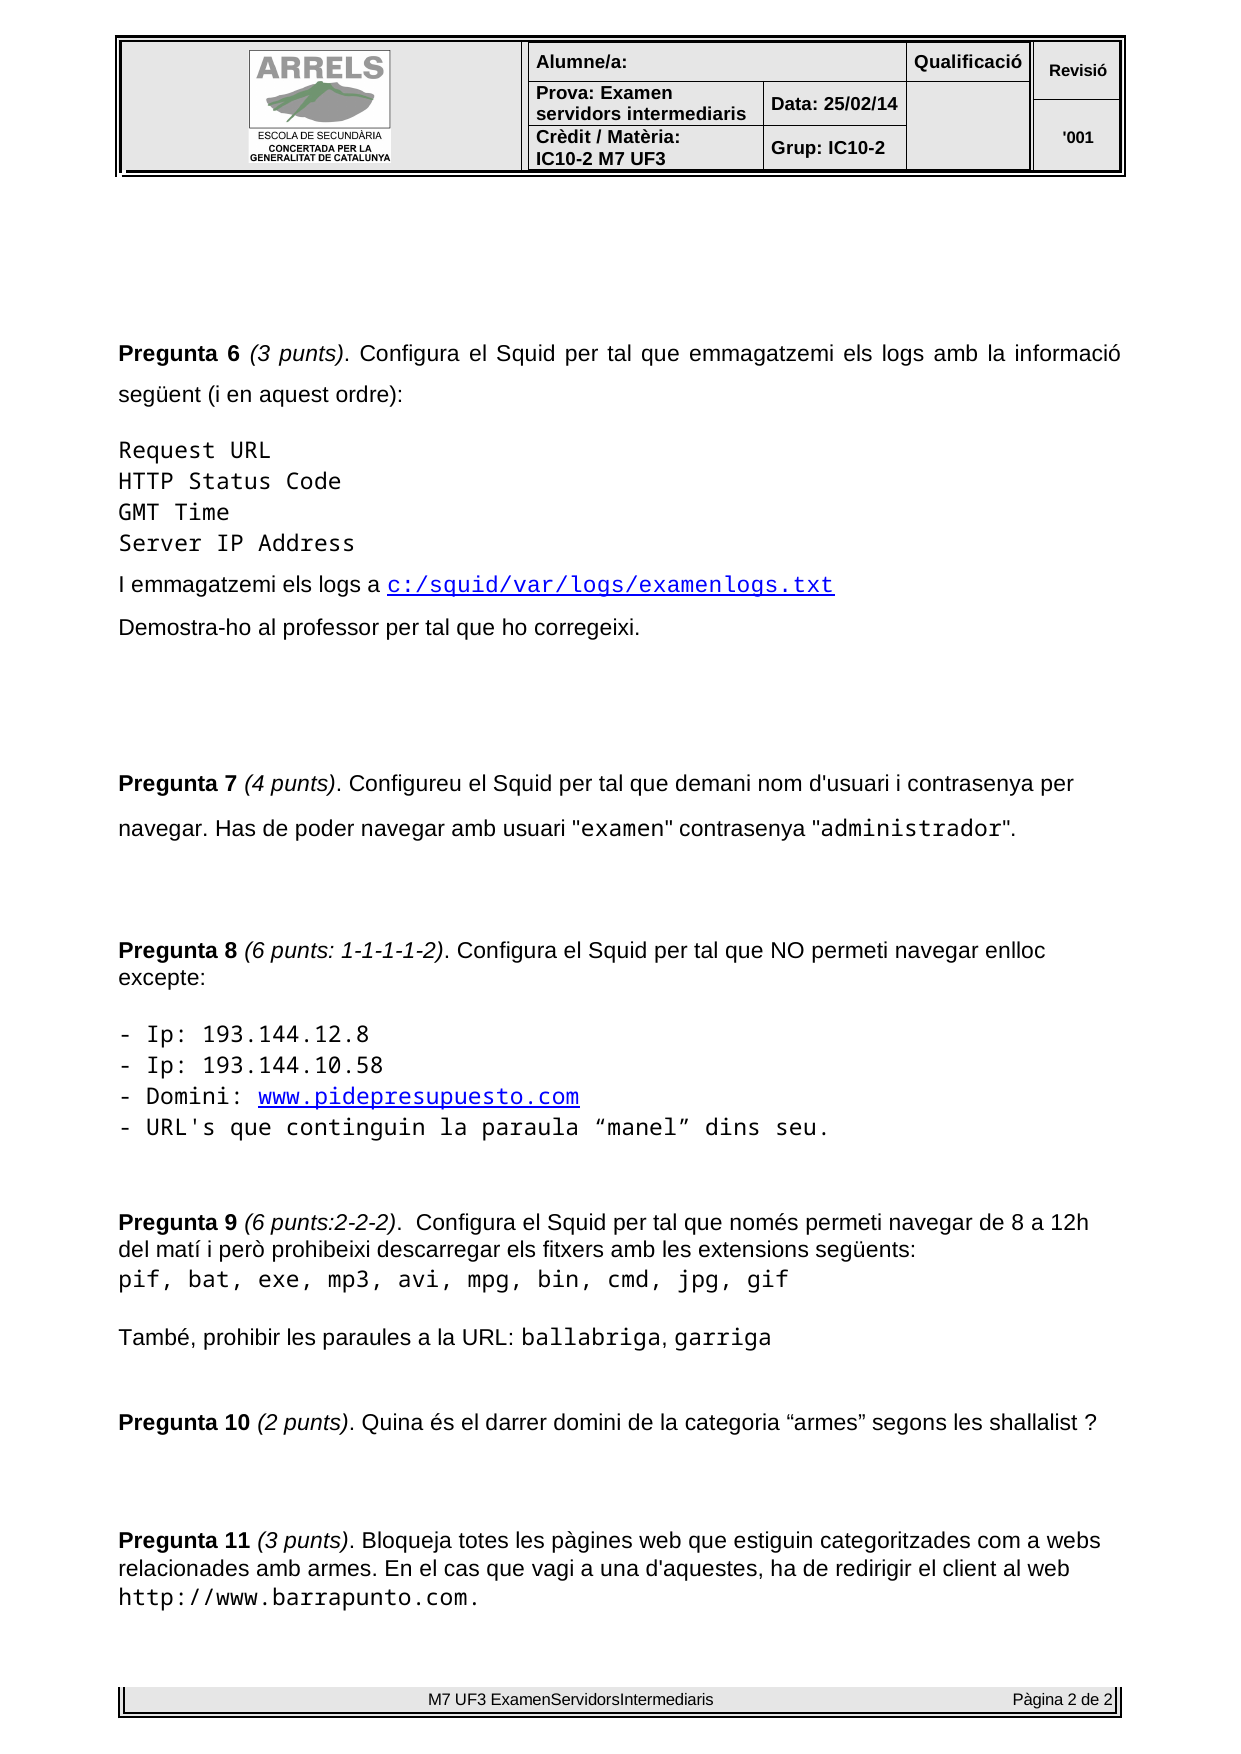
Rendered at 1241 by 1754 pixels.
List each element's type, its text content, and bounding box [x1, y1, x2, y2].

text Pregunta 7 (4 punts). Configureu el Squid per tal que demani nom d'usuari i contrasenya per navegar. Has de poder navegar amb usuari "examen" contrasenya "administrador". [118, 769, 1122, 883]
text Pregunta 6 (3 punts). Configura el Squid per tal que emmagatzemi els logs amb la informació següent (i en aquest ordre): [118, 340, 1122, 407]
text I emmagatzemi els logs a c:/squid/var/logs/examenlogs.txt Demostra-ho al professor per tal que ho corregeixi. [118, 570, 1122, 640]
text Pregunta 10 (2 punts). Quina és el darrer domini de la categoria “armes” segons les shallalist ? [118, 1408, 1122, 1435]
text Pregunta 8 (6 punts: 1-1-1-1-2). Configura el Squid per tal que NO permeti navegar enlloc excepte: - Ip: 193.144.12.8 - Ip: 193.144.10.58 - Domini: www.pidepresupuesto.com - URL's que continguin la paraula “manel” dins seu. [118, 909, 1122, 1196]
text Pregunta 9 (6 punts:2-2-2). Configura el Squid per tal que només permeti navegar de 8 a 12h del matí i però prohibeixi descarregar els fitxers amb les extensions següents: pif, bat, exe, mp3, avi, mpg, bin, cmd, jpg, gif També, prohibir les paraules a la URL: ballabriga, garriga [118, 1209, 1122, 1352]
text Pregunta 11 (3 punts). Bloqueja totes les pàgines web que estiguin categoritzades com a webs relacionades amb armes. En el cas que vagi a una d'aquestes, ha de redirigir el client al web http://www.barrapunto.com. [118, 1527, 1122, 1612]
picture [248, 50, 391, 163]
text Request URL HTTP Status Code GMT Time Server IP Address [118, 433, 1122, 558]
